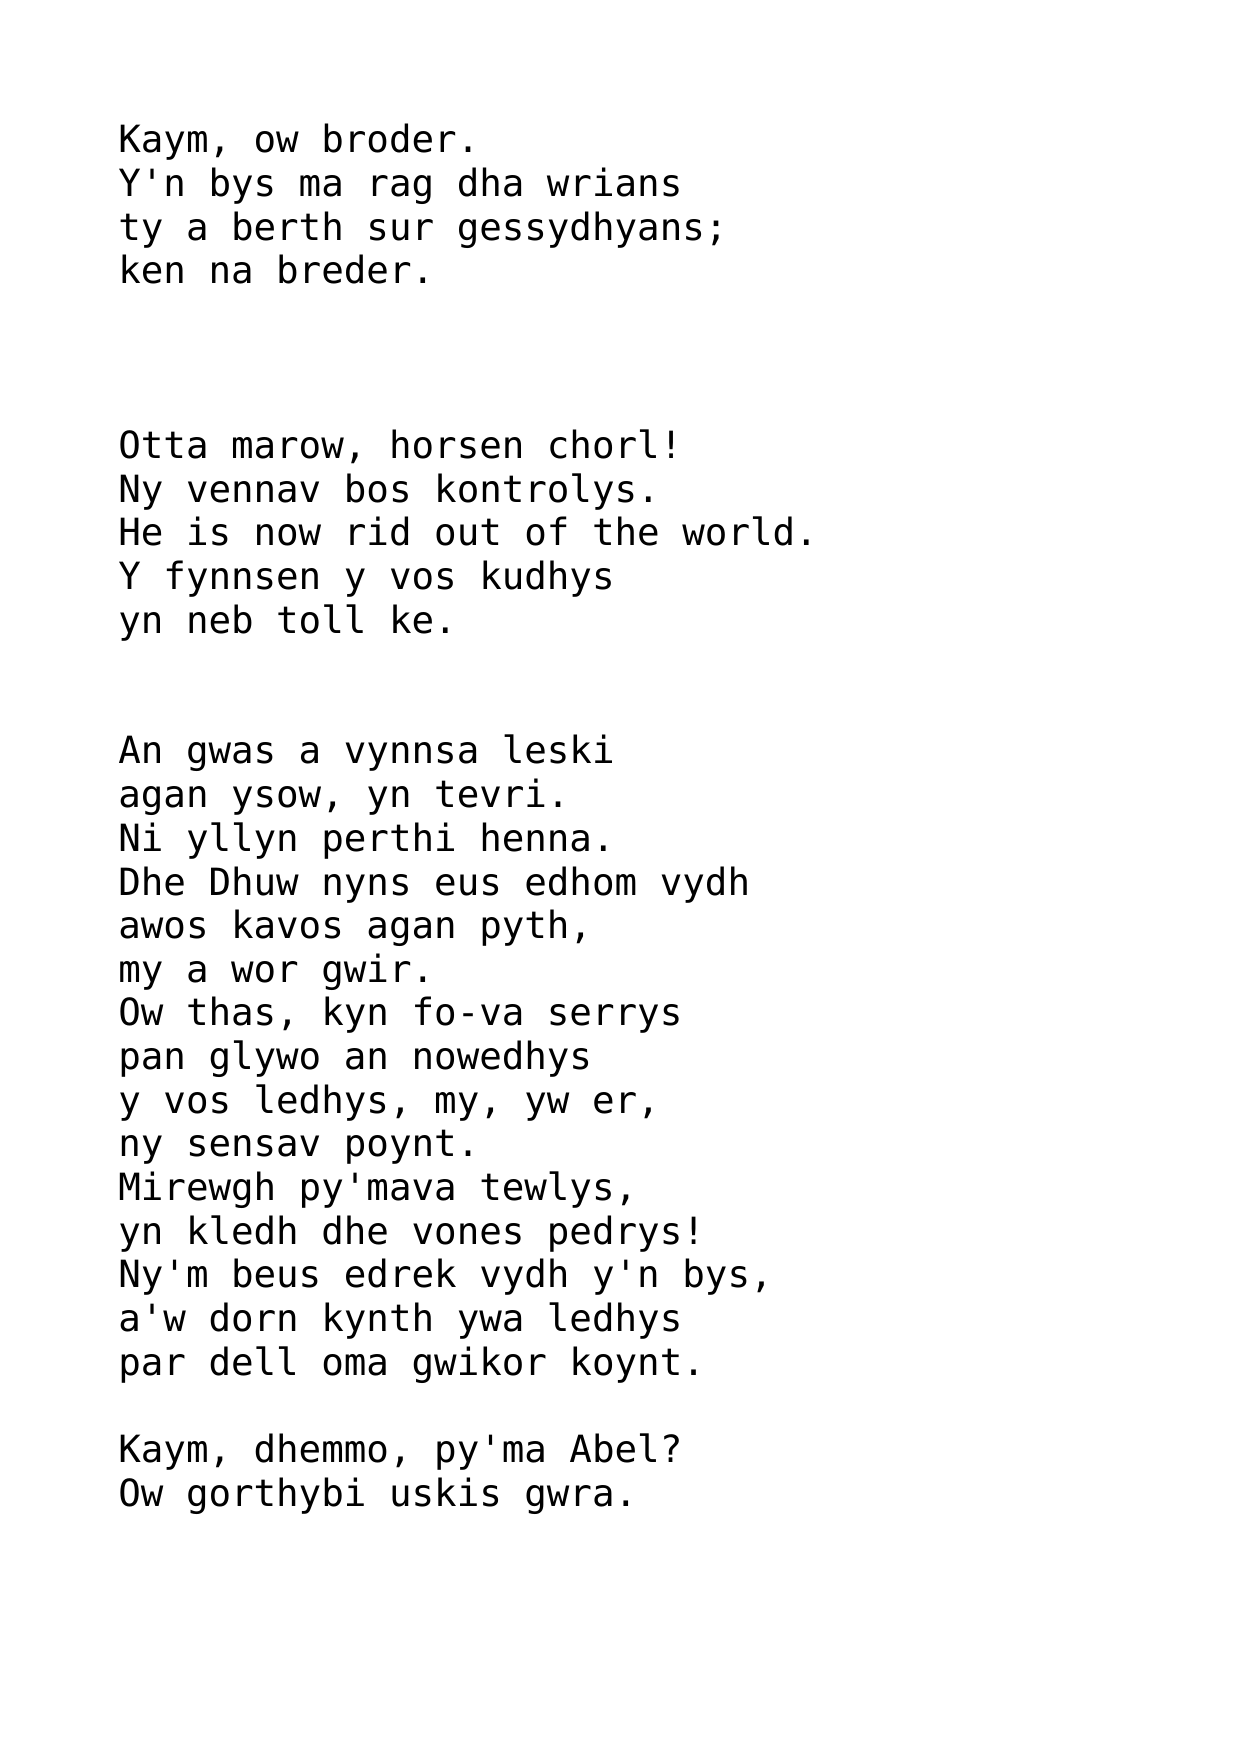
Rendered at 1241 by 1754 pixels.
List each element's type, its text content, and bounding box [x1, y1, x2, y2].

text ken na breder. [118, 249, 1122, 293]
text Ow thas, kyn fo-va serrys [118, 991, 1122, 1035]
text Dhe Dhuw nyns eus edhom vydh [118, 860, 1122, 904]
text pan glywo an nowedhys [118, 1035, 1122, 1078]
text Y fynnsen y vos kudhys [118, 554, 1122, 598]
text par dell oma gwikor koynt. [118, 1340, 1122, 1384]
text my a wor gwir. [118, 947, 1122, 991]
text agan ysow, yn tevri. [118, 773, 1122, 816]
text a'w dorn kynth ywa ledhys [118, 1297, 1122, 1340]
text Kaym, dhemmo, py'ma Abel? [118, 1427, 1122, 1471]
text Y'n bys ma rag dha wrians [118, 162, 1122, 205]
text Ny'm beus edrek vydh y'n bys, [118, 1253, 1122, 1297]
text Ni yllyn perthi henna. [118, 816, 1122, 860]
text Ny vennav bos kontrolys. [118, 467, 1122, 511]
text Mirewgh py'mava tewlys, [118, 1166, 1122, 1209]
text awos kavos agan pyth, [118, 904, 1122, 947]
text He is now rid out of the world. [118, 511, 1122, 554]
text An gwas a vynnsa leski [118, 729, 1122, 773]
text Kaym, ow broder. [118, 118, 1122, 162]
text ty a berth sur gessydhyans; [118, 205, 1122, 249]
text Otta marow, horsen chorl! [118, 424, 1122, 467]
text y vos ledhys, my, yw er, [118, 1078, 1122, 1122]
text yn neb toll ke. [118, 598, 1122, 642]
text Ow gorthybi uskis gwra. [118, 1471, 1122, 1515]
text ny sensav poynt. [118, 1122, 1122, 1166]
text yn kledh dhe vones pedrys! [118, 1209, 1122, 1253]
